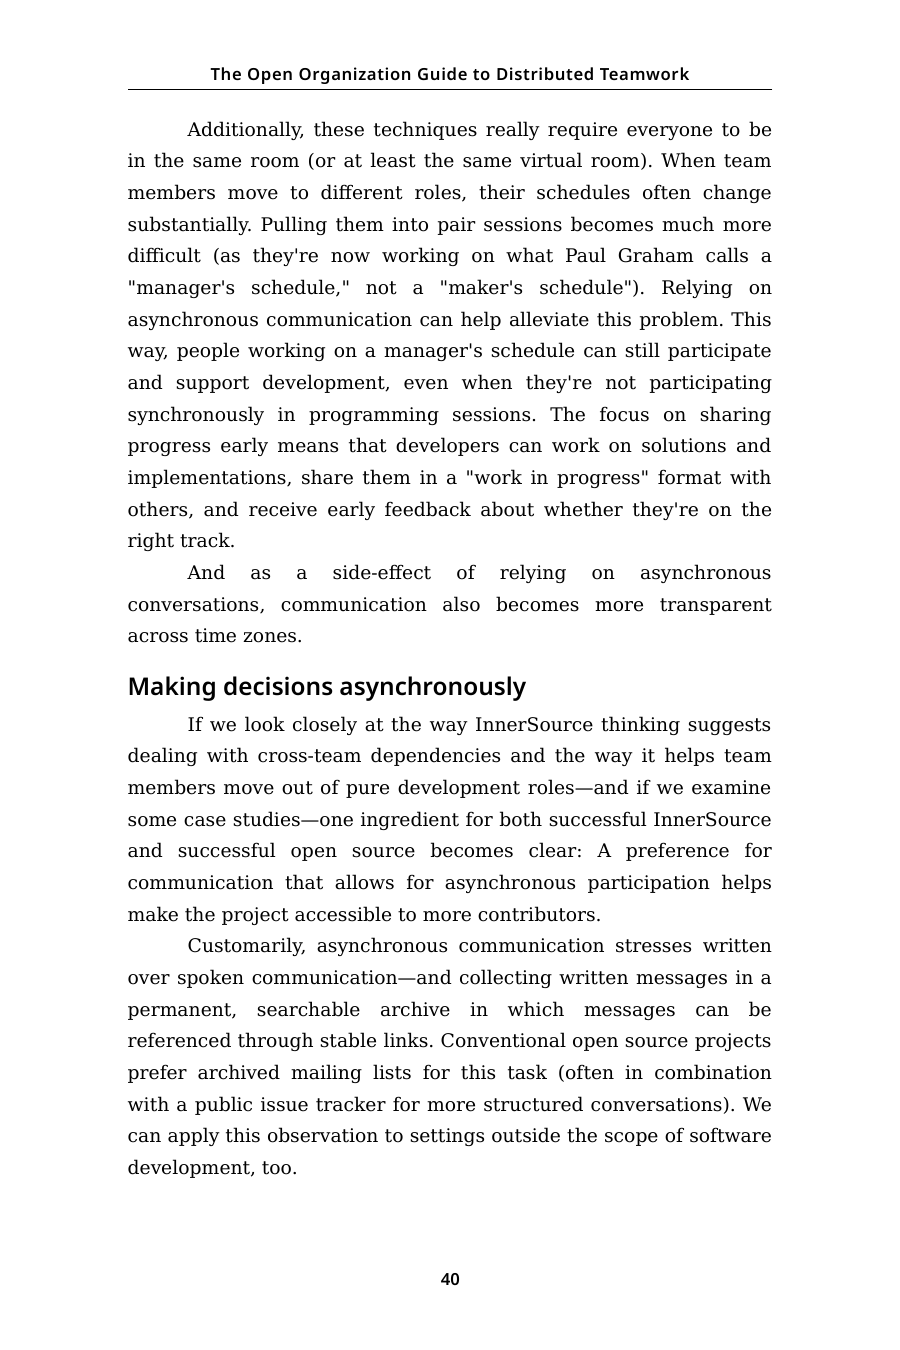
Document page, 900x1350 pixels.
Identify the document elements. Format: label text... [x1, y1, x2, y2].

text Additionally, these techniques really require everyone to be in the same room (or at least the same virtual room). When team members move to different roles, their schedules often change substantially. Pulling them into pair sessions becomes much more difficult (as they're now working on what Paul Graham calls a "manager's schedule," not a "maker's schedule"). Relying on asynchronous communication can help alleviate this problem. This way, people working on a manager's schedule can still participate and support development, even when they're not participating synchronously in programming sessions. The focus on sharing progress early means that developers can work on solutions and implementations, share them in a "work in progress" format with others, and receive early feedback about whether they're on the right track. [127, 118, 772, 552]
text And as a side-effect of relying on asynchronous conversations, communication also becomes more transparent across time zones. [127, 562, 772, 647]
text If we look closely at the way InnerSource thinking suggests dealing with cross-team dependencies and the way it helps team members move out of pure development roles—and if we examine some case studies—one ingredient for both successful InnerSource and successful open source becomes clear: A preference for communication that allows for asynchronous participation helps make the project accessible to more contributors. [127, 714, 772, 926]
subtitle Making decisions asynchronously [127, 671, 772, 701]
text Customarily, asynchronous communication stresses written over spoken communication—and collecting written messages in a permanent, searchable archive in which messages can be referenced through stable links. Conventional open source projects prefer archived mailing lists for this task (often in combination with a public issue tracker for more structured conversations). We can apply this observation to settings outside the scope of software development, too. [127, 936, 772, 1179]
